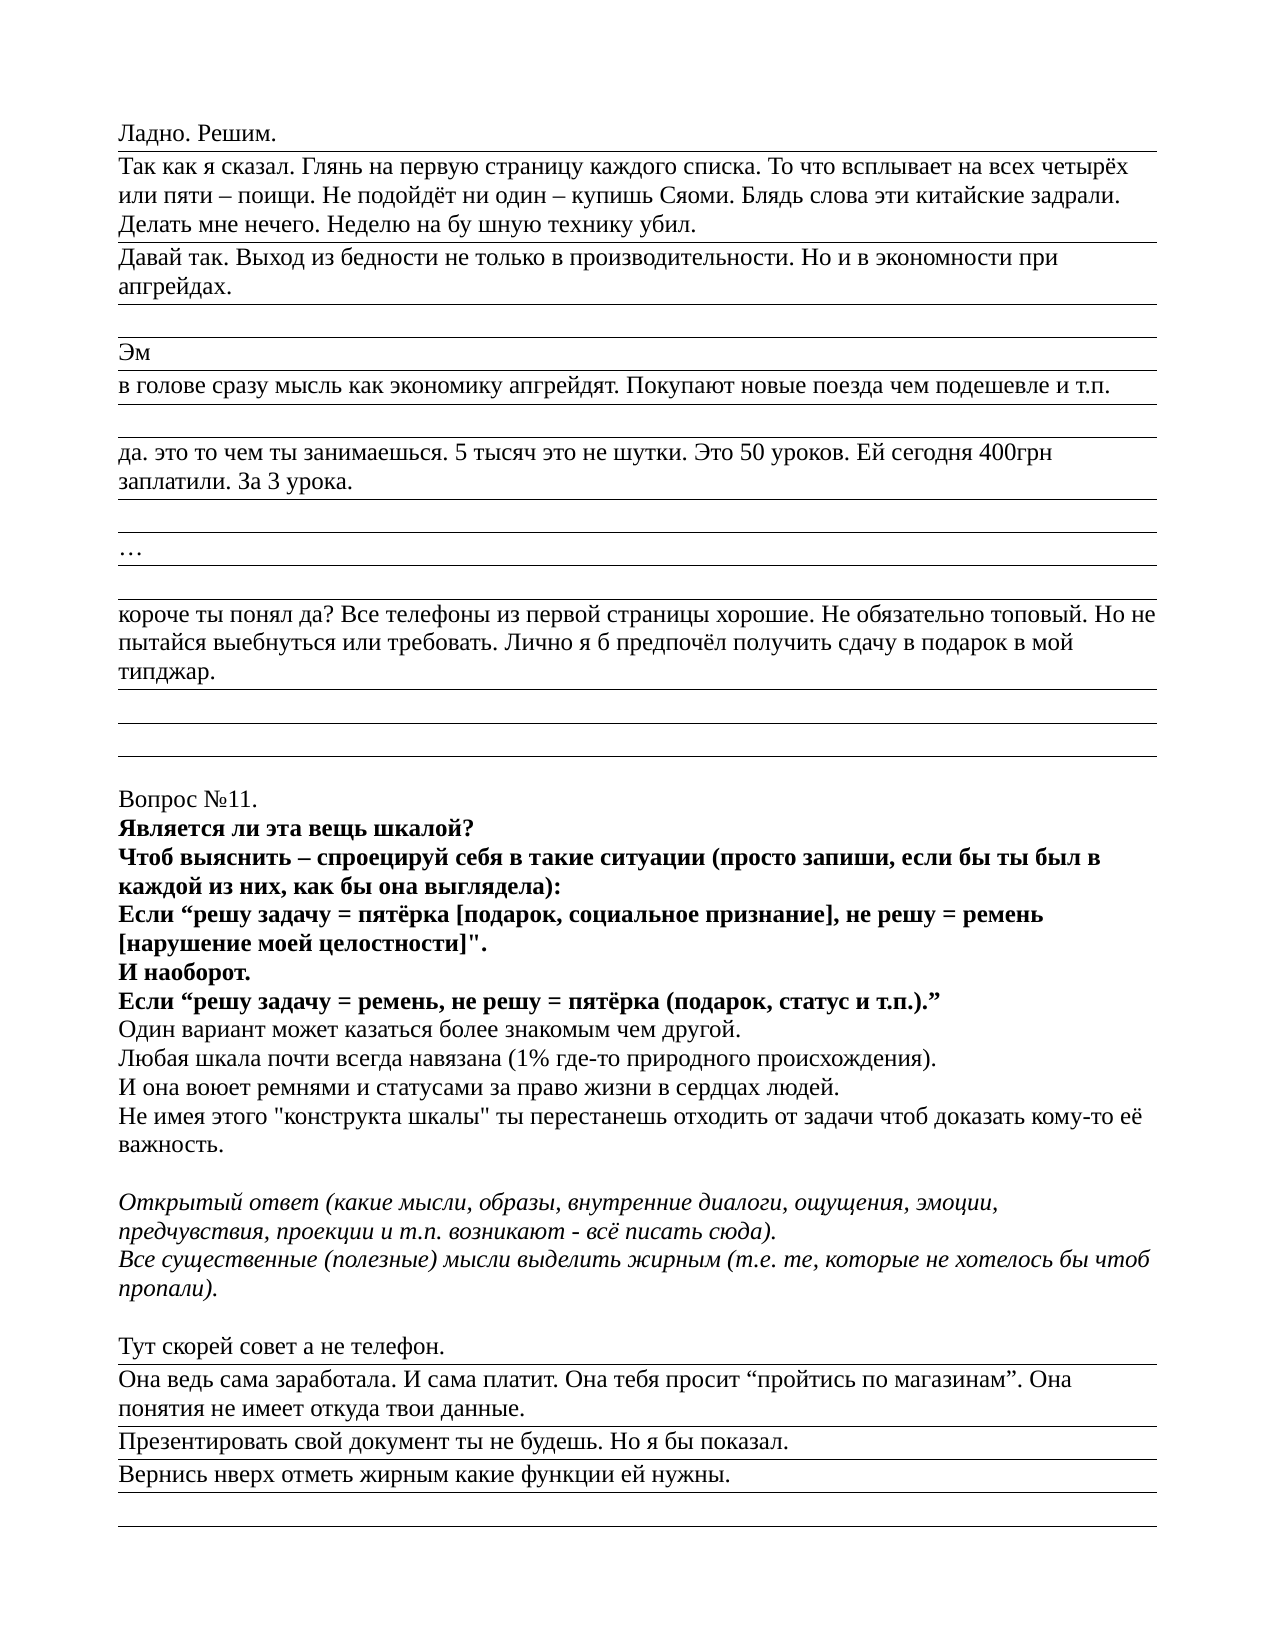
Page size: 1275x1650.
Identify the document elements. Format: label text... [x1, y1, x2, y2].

text … [118, 533, 1157, 565]
text Презентировать свой документ ты не будешь. Но я бы показал. [118, 1427, 1157, 1459]
text Если “решу задачу = ремень, не решу = пятёрка (подарок, статус и т.п.).” [118, 986, 1157, 1014]
text да. это то чем ты занимаешься. 5 тысяч это не шутки. Это 50 уроков. Ей сегодня 400грн заплатили. За 3 урока. [118, 438, 1157, 499]
text Любая шкала почти всегда навязана (1% где-то природного происхождения). [118, 1043, 1157, 1072]
text Эм [118, 338, 1157, 370]
text Не имея этого "конструкта шкалы" ты перестанешь отходить от задачи чтоб доказать кому-то её важность. [118, 1101, 1157, 1158]
text Она ведь сама заработала. И сама платит. Она тебя просит “пройтись по магазинам”. Она понятия не имеет откуда твои данные. [118, 1365, 1157, 1426]
text Тут скорей совет а не телефон. [118, 1331, 1157, 1364]
text короче ты понял да? Все телефоны из первой страницы хорошие. Не обязательно топовый. Но не пытайся выебнуться или требовать. Лично я б предпочёл получить сдачу в подарок в мой типджар. [118, 600, 1157, 689]
text Один вариант может казаться более знакомым чем другой. [118, 1014, 1157, 1043]
text Открытый ответ (какие мысли, образы, внутренние диалоги, ощущения, эмоции, предчувствия, проекции и т.п. возникают - всё писать сюда). [118, 1187, 1157, 1244]
text Давай так. Выход из бедности не только в производительности. Но и в экономности при апгрейдах. [118, 243, 1157, 304]
text Вопрос №11. [118, 784, 1157, 813]
text Чтоб выяснить – спроецируй себя в такие ситуации (просто запиши, если бы ты был в каждой из них, как бы она выглядела): [118, 842, 1157, 899]
text Является ли эта вещь шкалой? [118, 813, 1157, 842]
text И наоборот. [118, 957, 1157, 986]
text Все существенные (полезные) мысли выделить жирным (т.е. те, которые не хотелось бы чтоб пропали). [118, 1244, 1157, 1302]
text Так как я сказал. Глянь на первую страницу каждого списка. То что всплывает на всех четырёх или пяти – поищи. Не подойдёт ни один – купишь Сяоми. Блядь слова эти китайские задрали. Делать мне нечего. Неделю на бу шную технику убил. [118, 152, 1157, 242]
text Вернись нверх отметь жирным какие функции ей нужны. [118, 1460, 1157, 1492]
text в голове сразу мысль как экономику апгрейдят. Покупают новые поезда чем подешевле и т.п. [118, 371, 1157, 404]
text И она воюет ремнями и статусами за право жизни в сердцах людей. [118, 1072, 1157, 1101]
text Ладно. Решим. [118, 118, 1157, 151]
text Если “решу задачу = пятёрка [подарок, социальное признание], не решу = ремень [нарушение моей целостности]". [118, 899, 1157, 957]
